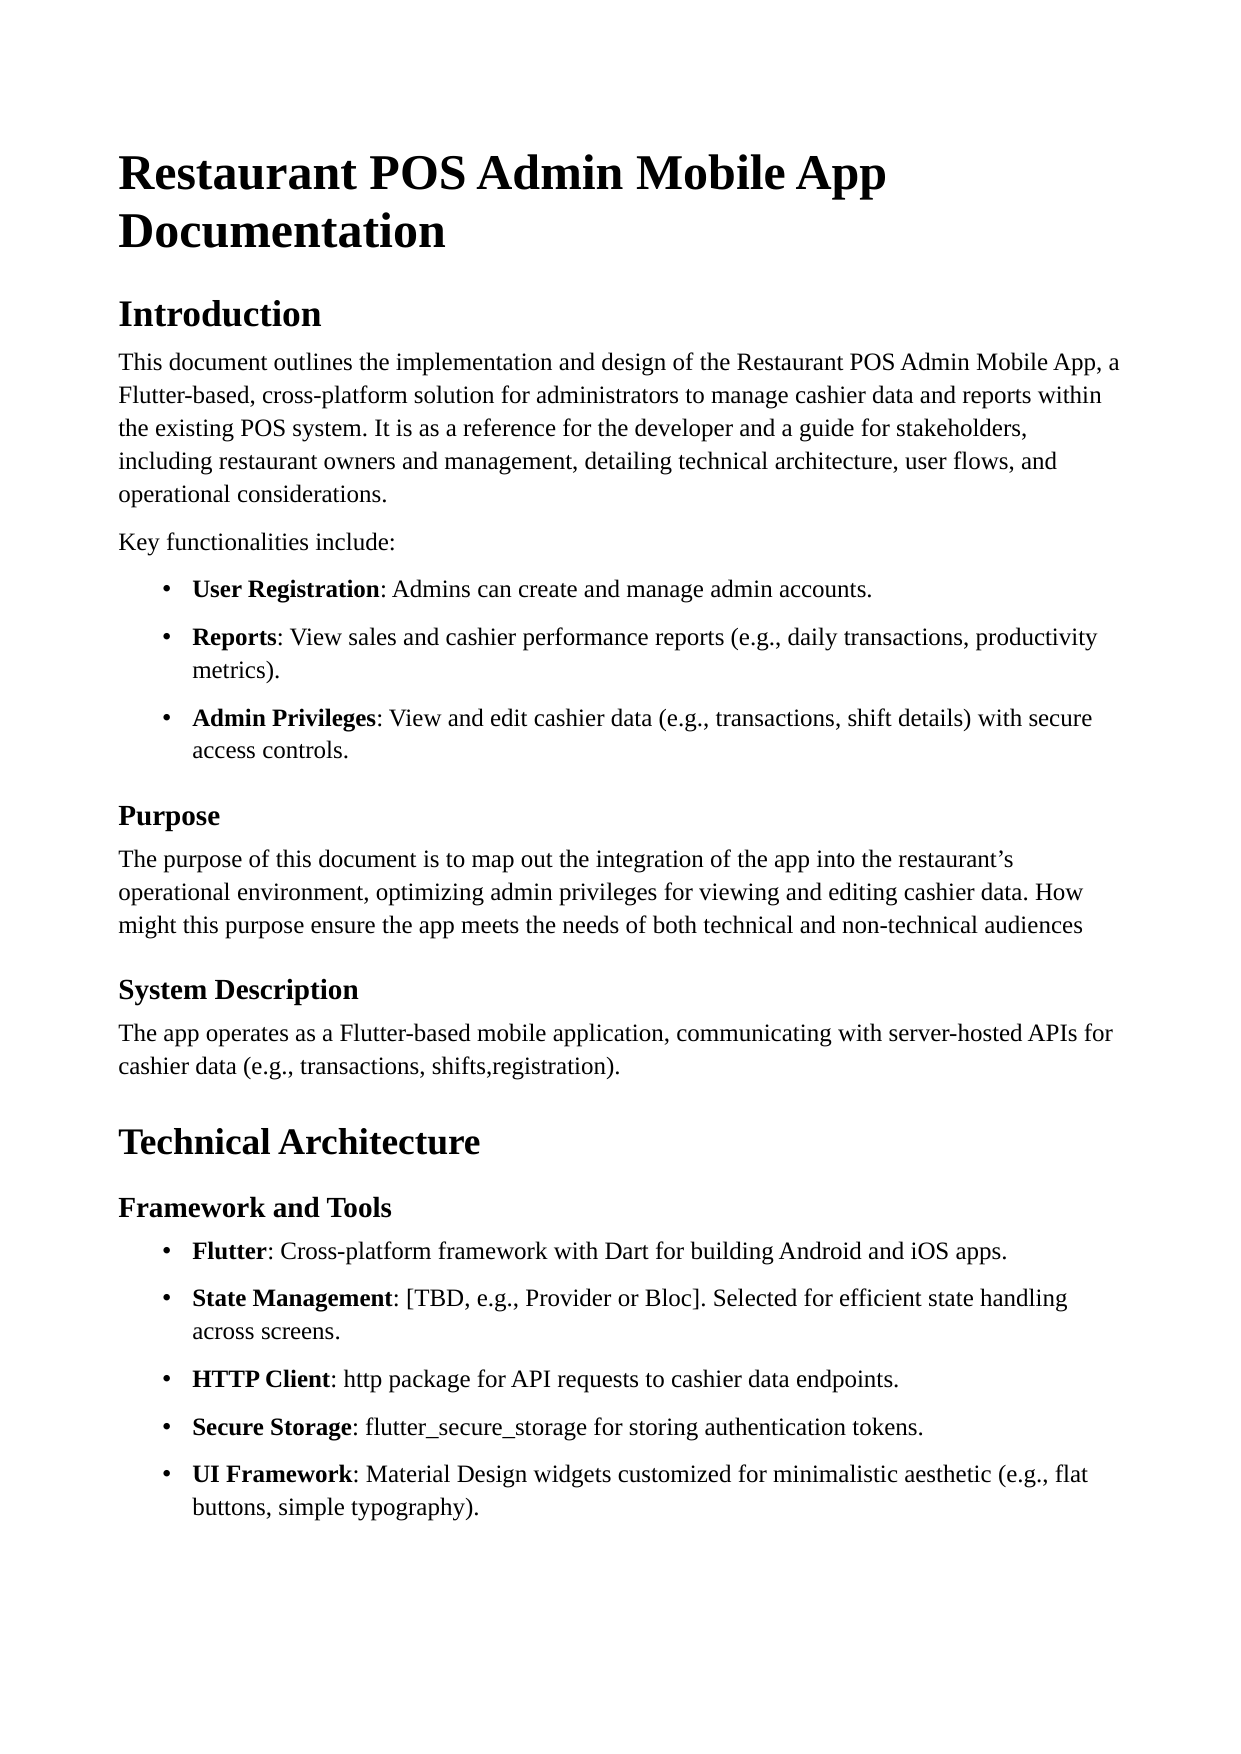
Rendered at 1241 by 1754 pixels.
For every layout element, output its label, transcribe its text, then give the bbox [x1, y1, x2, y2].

text This document outlines the implementation and design of the Restaurant POS Admin Mobile App, a Flutter-based, cross-platform solution for administrators to manage cashier data and reports within the existing POS system. It is as a reference for the developer and a guide for stakeholders, including restaurant owners and management, detailing technical architecture, user flows, and operational considerations. [118, 347, 1122, 508]
list User Registration: Admins can create and manage admin accounts. [162, 574, 1122, 603]
list State Management: [TBD, e.g., Provider or Bloc]. Selected for efficient state handling across screens. [162, 1283, 1122, 1345]
list Admin Privileges: View and edit cashier data (e.g., transactions, shift details) with secure access controls. [162, 703, 1122, 764]
text The purpose of this document is to map out the integration of the app into the restaurant’s operational environment, optimizing admin privileges for viewing and editing cashier data. How might this purpose ensure the app meets the needs of both technical and non-technical audiences [118, 844, 1122, 939]
subtitle Purpose [118, 798, 1122, 831]
subtitle System Description [118, 972, 1122, 1006]
list Secure Storage: flutter_secure_storage for storing authentication tokens. [162, 1412, 1122, 1440]
subtitle Framework and Tools [118, 1190, 1122, 1223]
subtitle Introduction [118, 291, 1122, 334]
list HTTP Client: http package for API requests to cashier data endpoints. [162, 1364, 1122, 1393]
text Key functionalities include: [118, 527, 1122, 556]
subtitle Technical Architecture [118, 1119, 1122, 1163]
list Flutter: Cross-platform framework with Dart for building Android and iOS apps. [162, 1236, 1122, 1264]
text The app operates as a Flutter-based mobile application, communicating with server-hosted APIs for cashier data (e.g., transactions, shifts,registration). [118, 1018, 1122, 1080]
list UI Framework: Material Design widgets customized for minimalistic aesthetic (e.g., flat buttons, simple typography). [162, 1459, 1122, 1521]
subtitle Restaurant POS Admin Mobile App Documentation [118, 143, 1122, 258]
list Reports: View sales and cashier performance reports (e.g., daily transactions, productivity metrics). [162, 622, 1122, 684]
